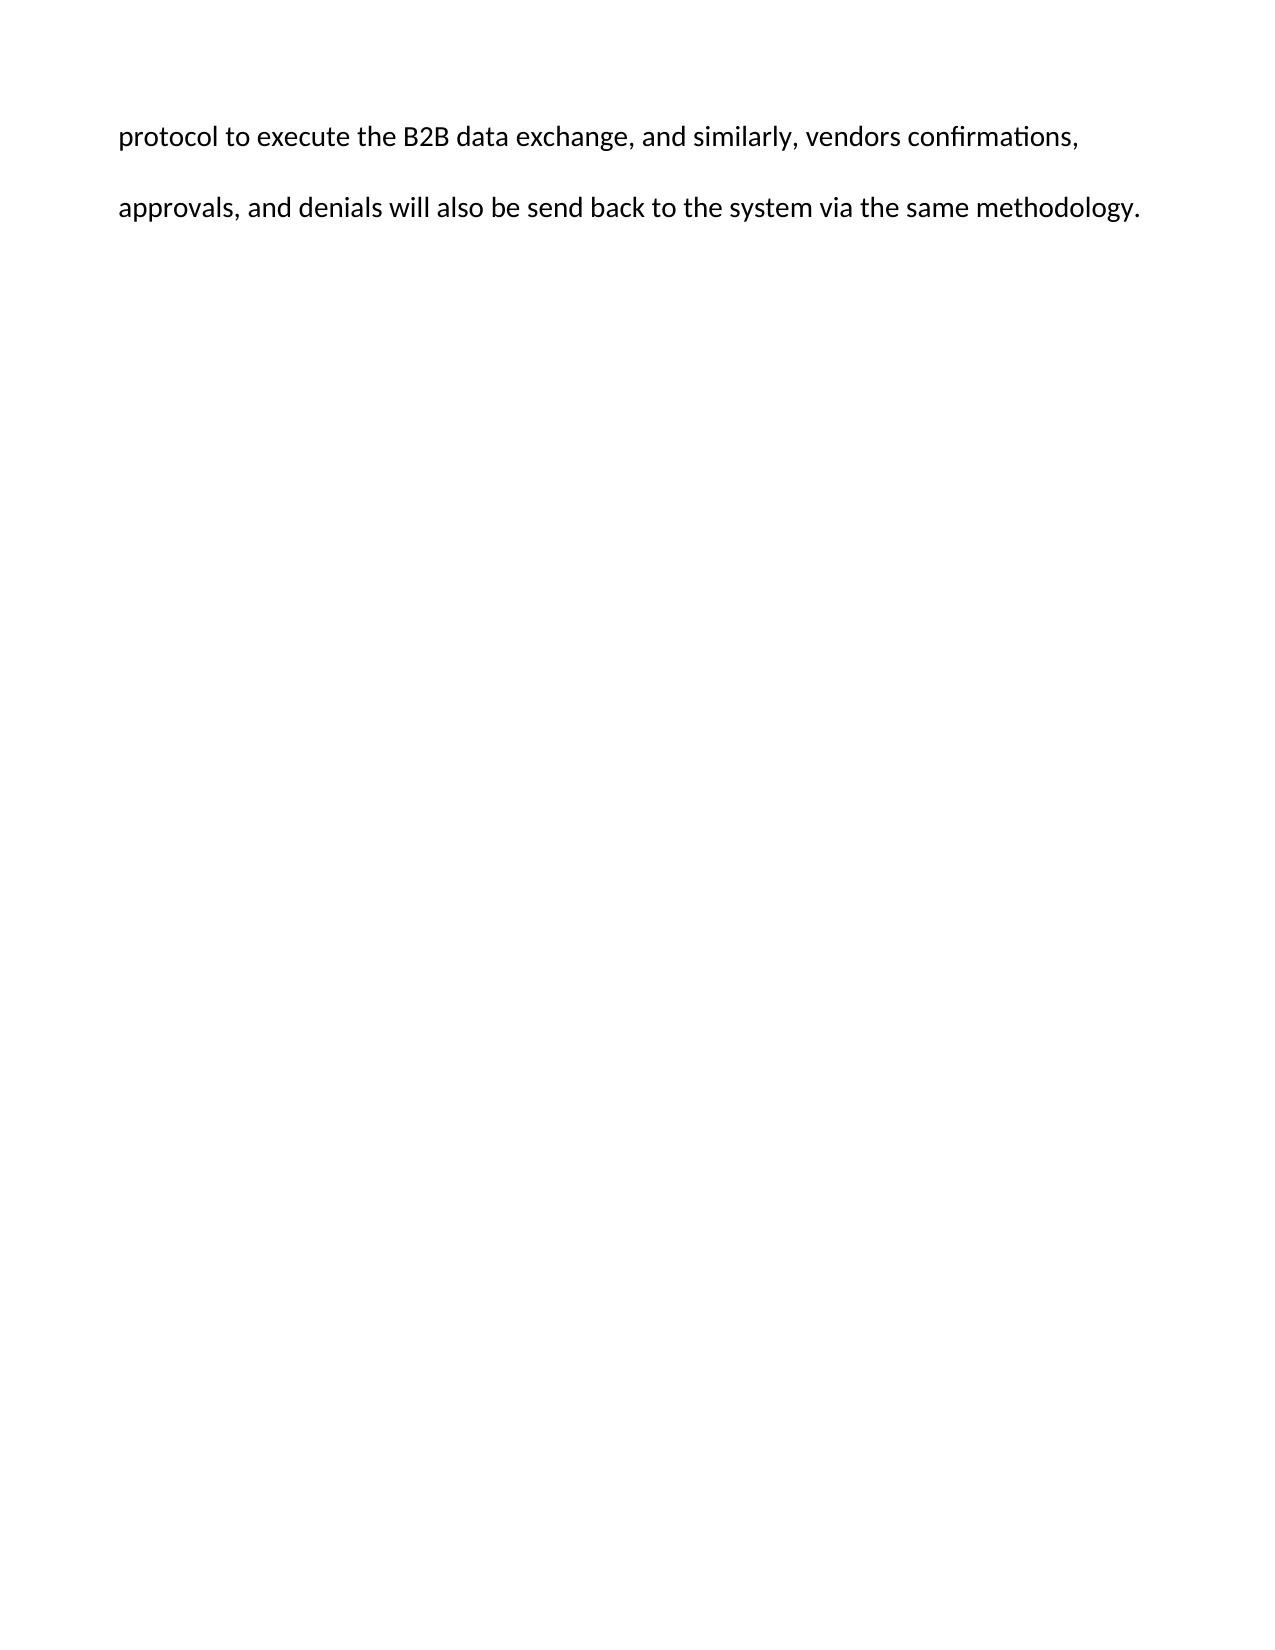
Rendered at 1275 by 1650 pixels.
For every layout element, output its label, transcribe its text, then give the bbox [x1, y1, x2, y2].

text protocol to execute the B2B data exchange, and similarly, vendors confirmations, approvals, and denials will also be send back to the system via the same methodology. [118, 118, 1157, 225]
